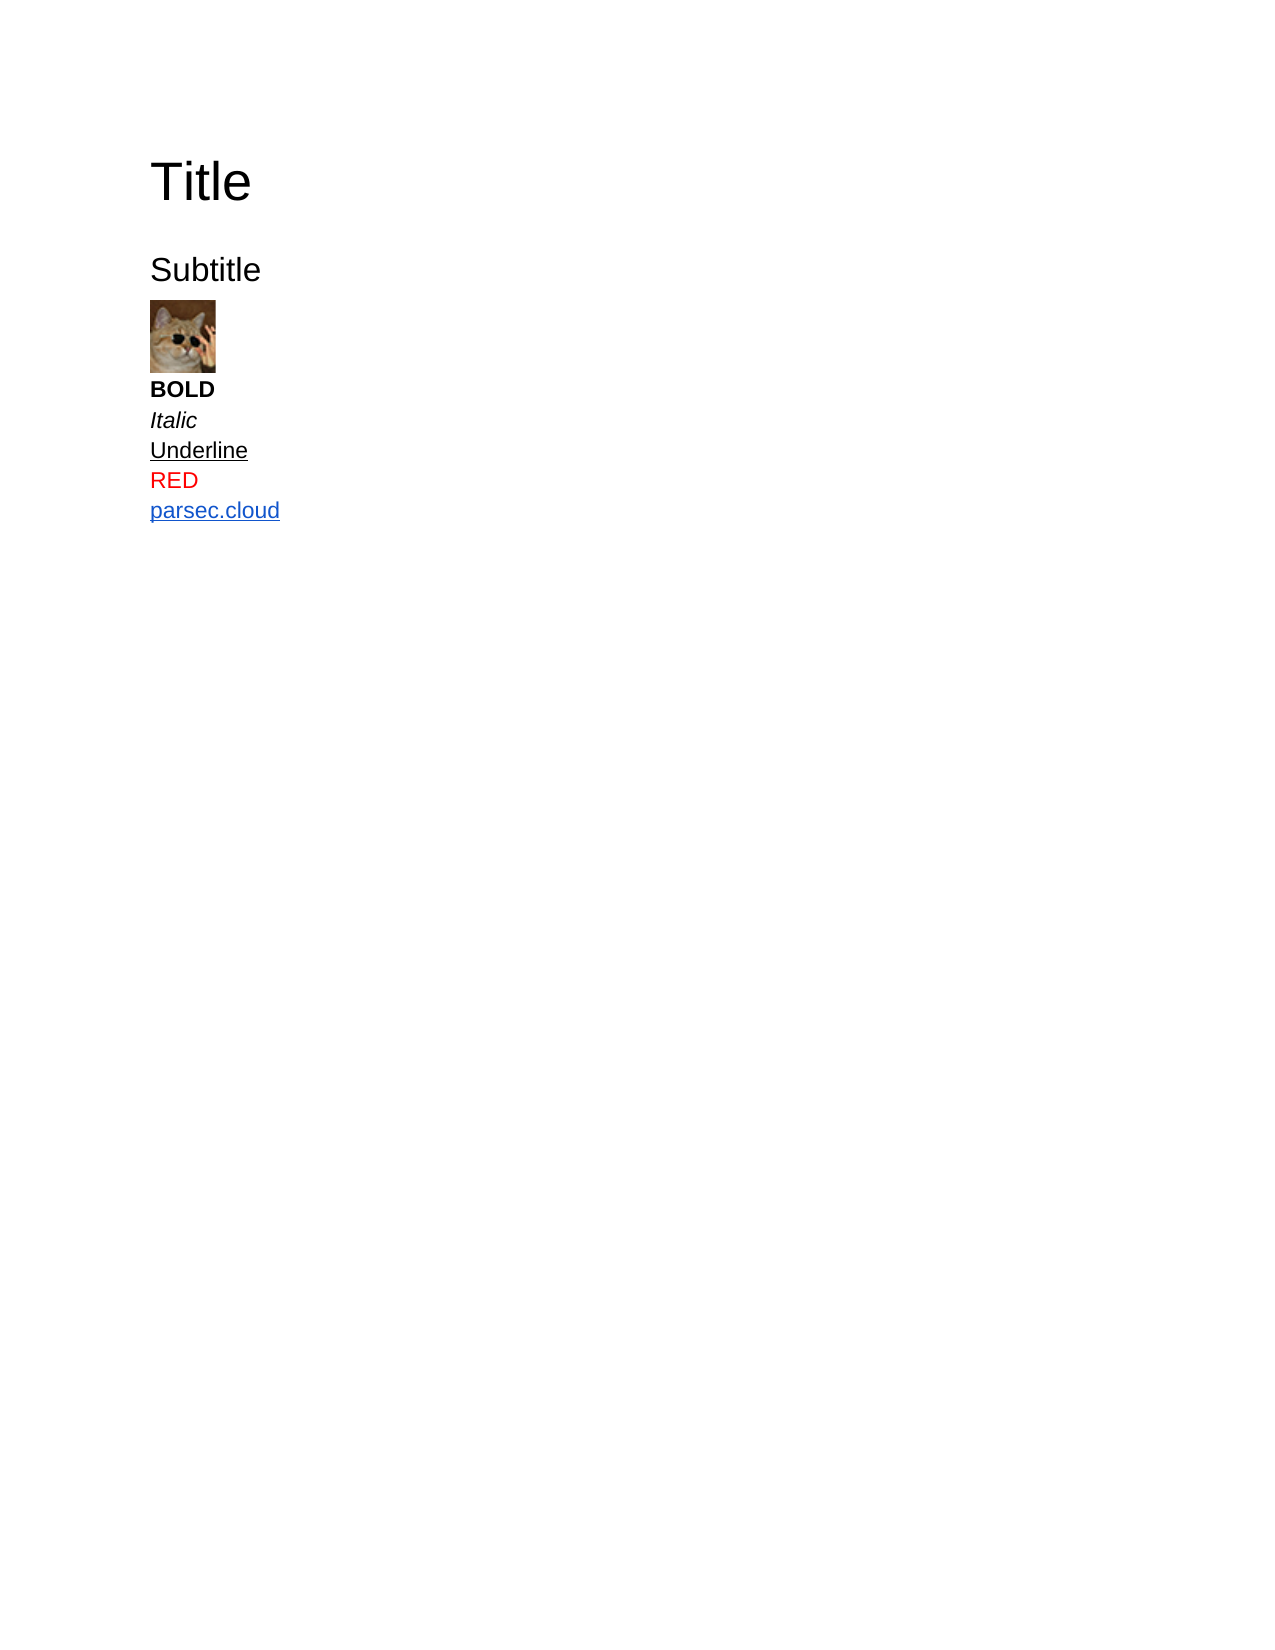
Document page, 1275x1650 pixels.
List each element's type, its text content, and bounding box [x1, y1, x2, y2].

text parsec.cloud [150, 497, 1125, 524]
title Title [150, 150, 1125, 212]
picture [150, 300, 216, 373]
text RED [150, 467, 1125, 493]
text Italic [150, 407, 1125, 433]
text BOLD [150, 376, 1125, 403]
subtitle Subtitle [150, 250, 1125, 288]
text Underline [150, 437, 1125, 463]
